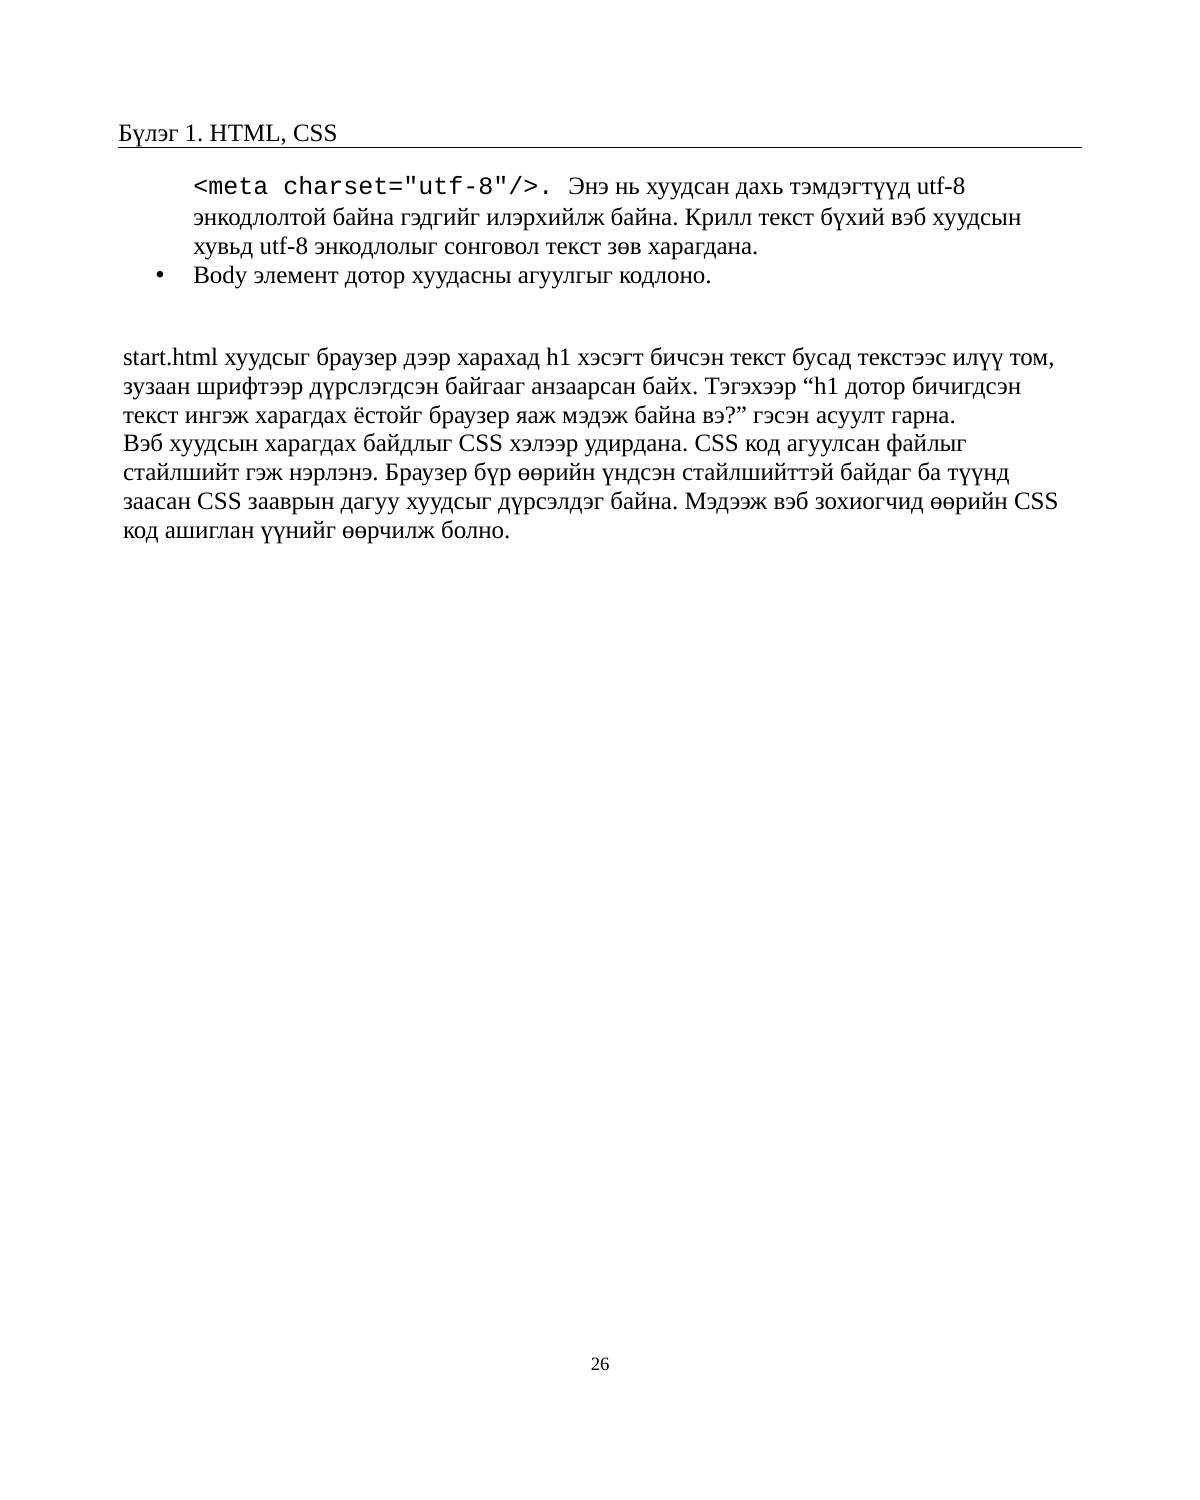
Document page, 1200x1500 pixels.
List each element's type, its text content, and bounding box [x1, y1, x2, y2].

list start.html хуудсыг браузер дээр харахад h1 хэсэгт бичсэн текст бусад текстээс илүү том, зузаан шрифтээр дүрслэгдсэн байгааг анзаарсан байх. Тэгэхээр “h1 дотор бичигдсэн текст ингэж харагдах ёстойг браузер яаж мэдэж байна вэ?” гэсэн асуулт гарна. [123, 342, 1082, 428]
list <meta charset="utf-8"/>. Энэ нь хуудсан дахь тэмдэгтүүд utf-8 энкодлолтой байна гэдгийг илэрхийлж байна. Крилл текст бүхий вэб хуудсын хувьд utf-8 энкодлолыг сонговол текст зөв харагдана. [156, 171, 1082, 260]
list Body элемент дотор хуудасны агуулгыг кодлоно. [156, 260, 1082, 288]
list Вэб хуудсын харагдах байдлыг CSS хэлээр удирдана. CSS код агуулсан файлыг стайлшийт гэж нэрлэнэ. Браузер бүр өөрийн үндсэн стайлшийттэй байдаг ба түүнд заасан CSS зааврын дагуу хуудсыг дүрсэлдэг байна. Мэдээж вэб зохиогчид өөрийн CSS код ашиглан үүнийг өөрчилж болно. [123, 428, 1082, 543]
